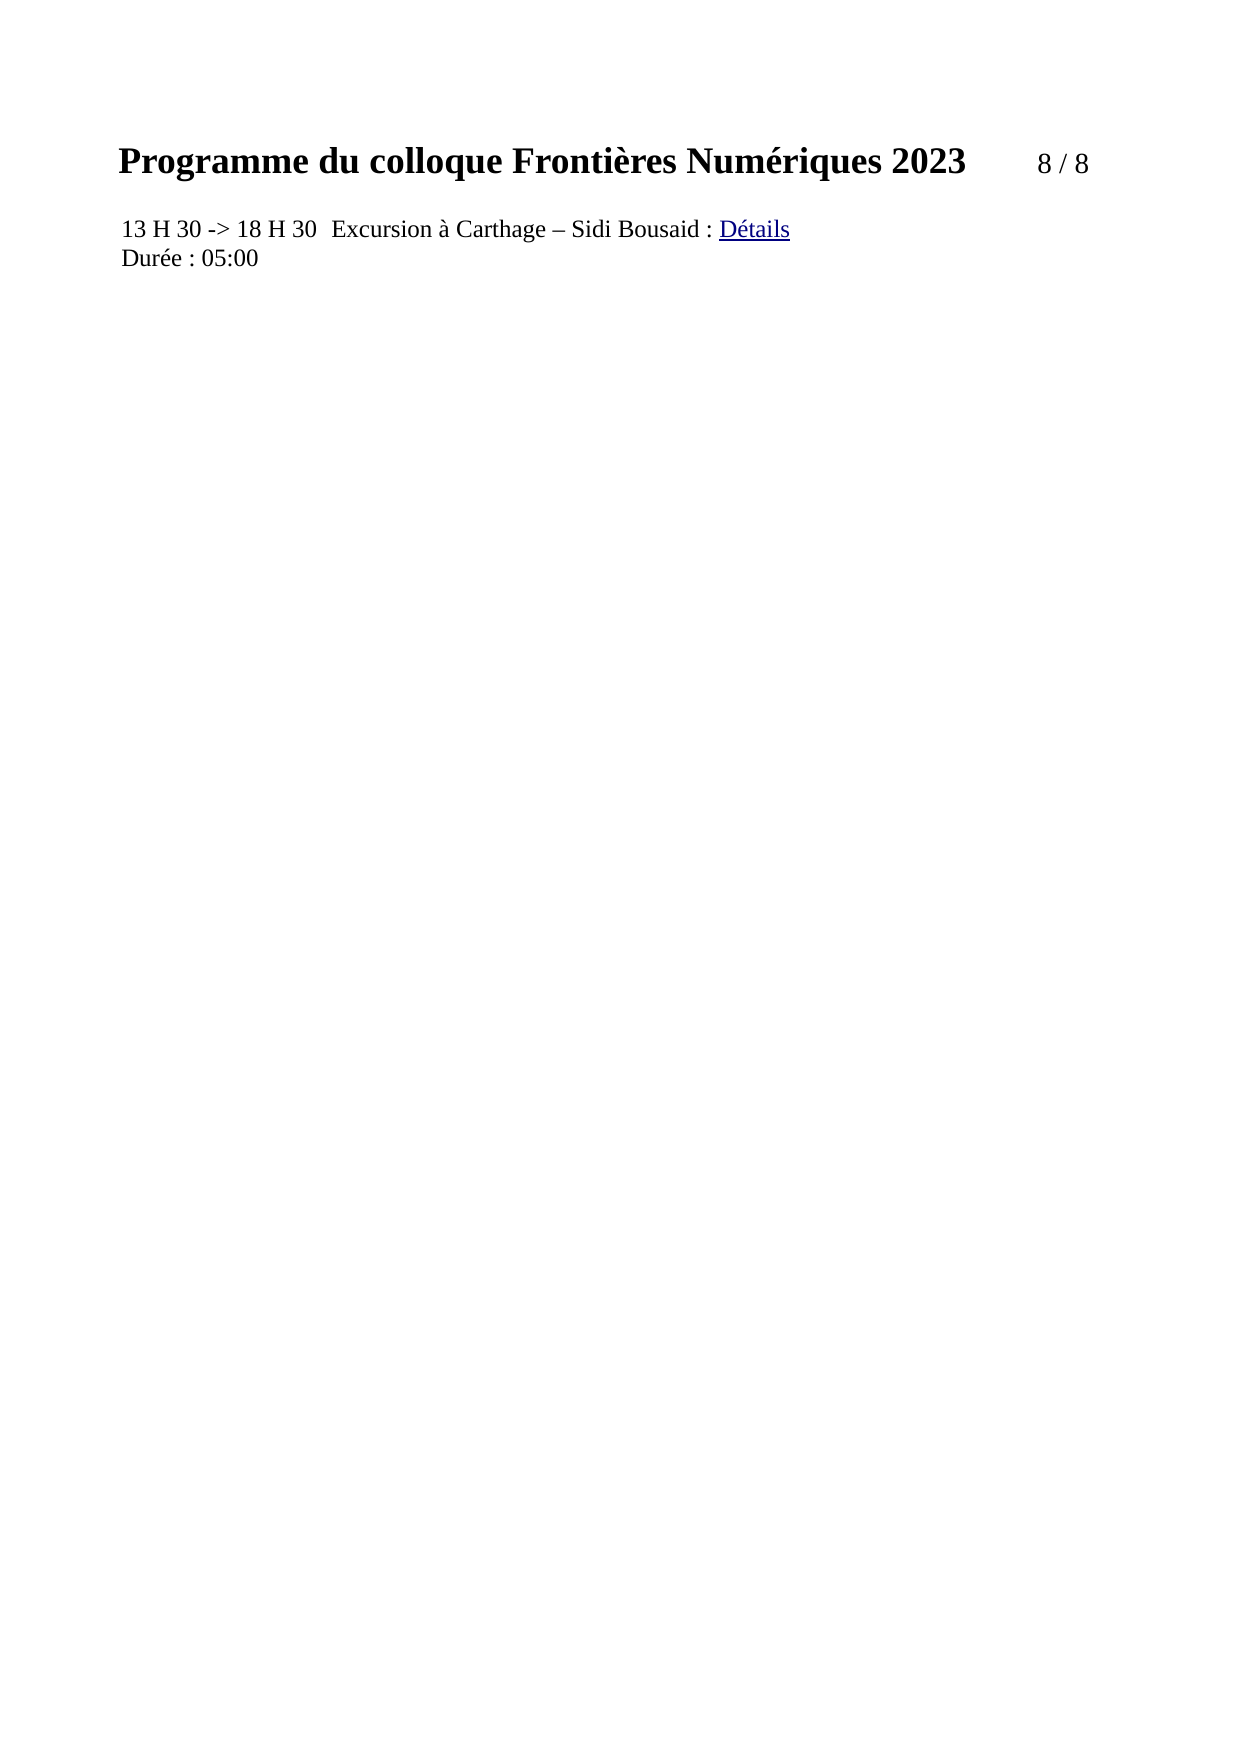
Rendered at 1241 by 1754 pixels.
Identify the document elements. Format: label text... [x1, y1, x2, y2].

table_cell [328, 257, 801, 275]
table_cell [328, 246, 801, 257]
table_header Excursion à Carthage – Sidi Bousaid : Détails [328, 212, 801, 246]
table_header 13 H 30 -> 18 H 30 Durée : 05:00 [118, 212, 328, 275]
